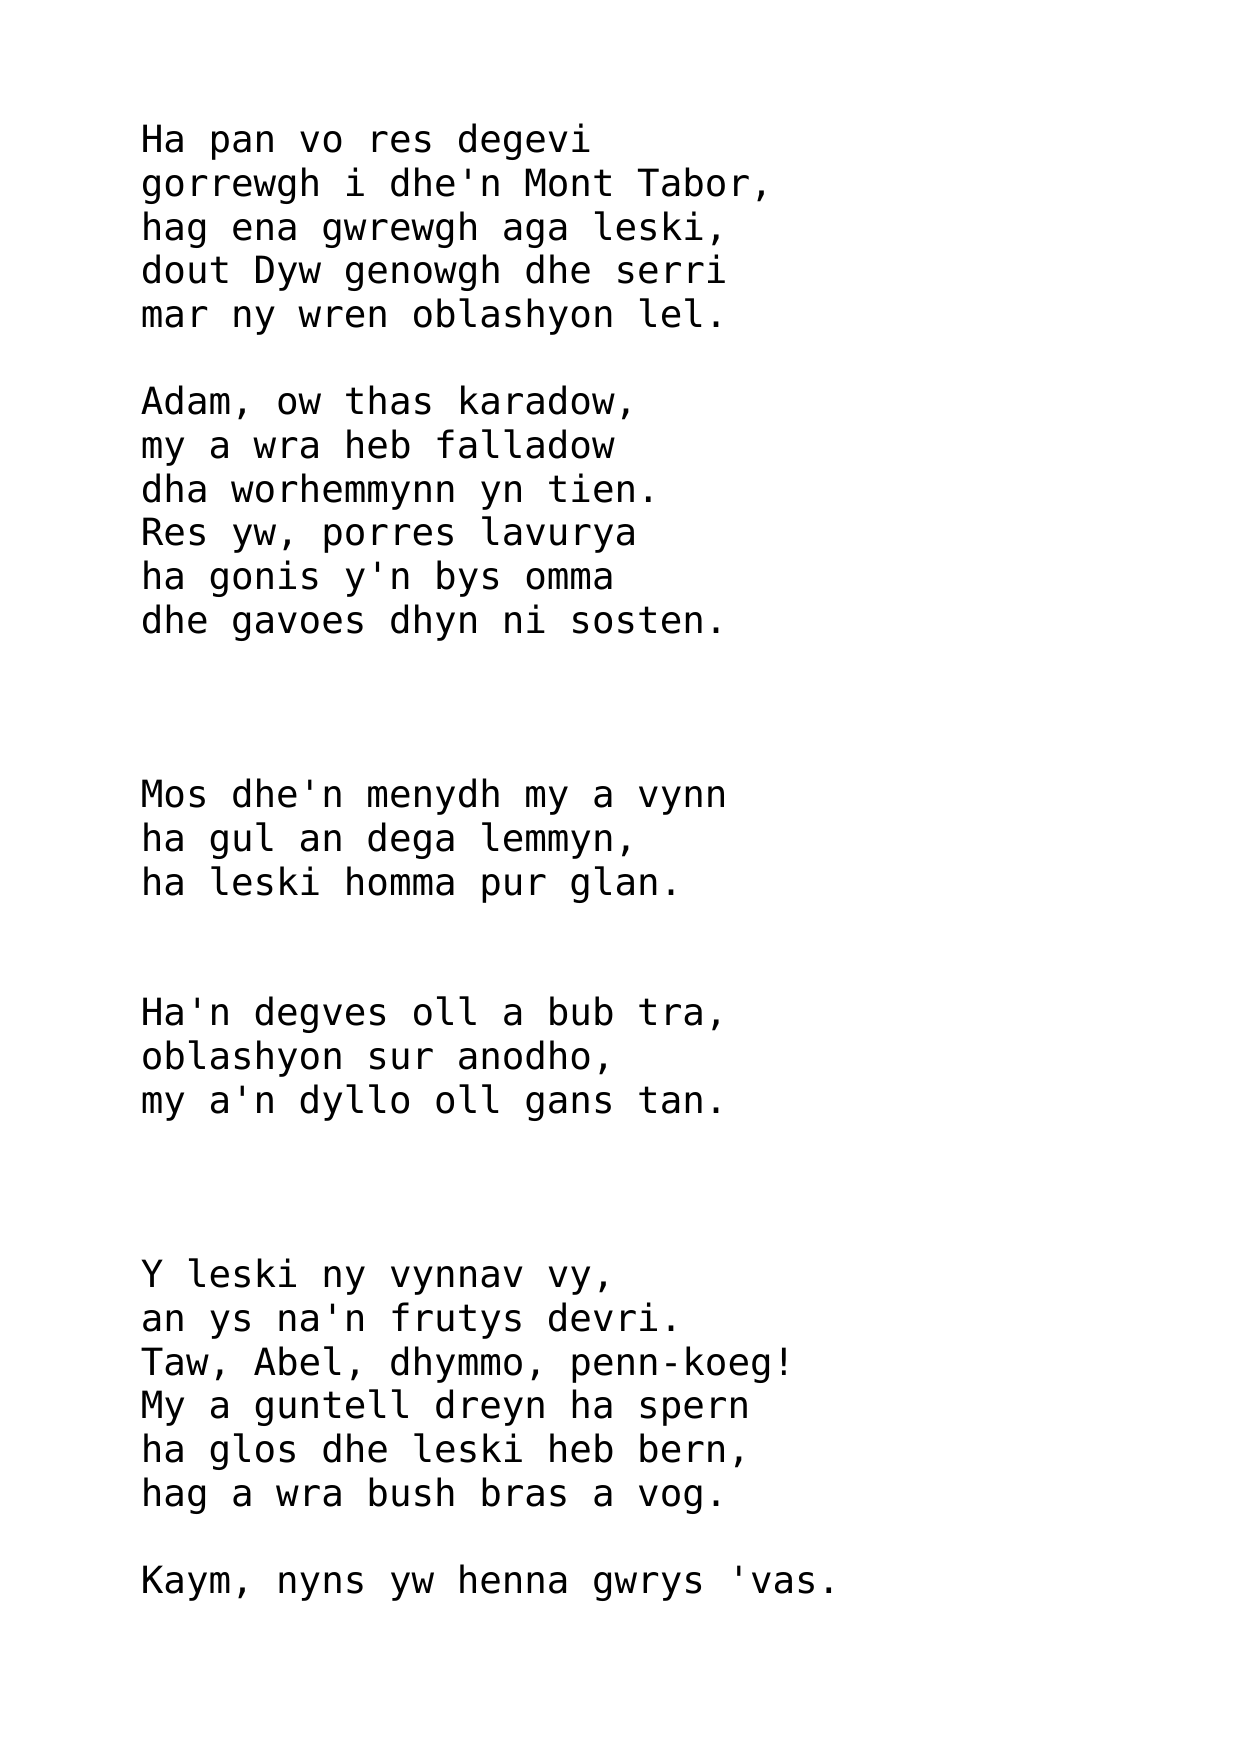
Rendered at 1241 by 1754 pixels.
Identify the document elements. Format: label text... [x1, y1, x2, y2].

text my a'n dyllo oll gans tan. [118, 1078, 1122, 1122]
text dha worhemmynn yn tien. [118, 467, 1122, 511]
text oblashyon sur anodho, [118, 1035, 1122, 1078]
text dout Dyw genowgh dhe serri [118, 249, 1122, 293]
text dhe gavoes dhyn ni sosten. [118, 598, 1122, 642]
text ha gul an dega lemmyn, [118, 816, 1122, 860]
text Y leski ny vynnav vy, [118, 1253, 1122, 1297]
text My a guntell dreyn ha spern [118, 1384, 1122, 1427]
text Mos dhe'n menydh my a vynn [118, 773, 1122, 816]
text an ys na'n frutys devri. [118, 1297, 1122, 1340]
text gorrewgh i dhe'n Mont Tabor, [118, 162, 1122, 205]
text my a wra heb falladow [118, 424, 1122, 467]
text Ha pan vo res degevi [118, 118, 1122, 162]
text mar ny wren oblashyon lel. [118, 293, 1122, 336]
text Taw, Abel, dhymmo, penn-koeg! [118, 1340, 1122, 1384]
text Adam, ow thas karadow, [118, 380, 1122, 424]
text hag a wra bush bras a vog. [118, 1471, 1122, 1515]
text Res yw, porres lavurya [118, 511, 1122, 554]
text ha gonis y'n bys omma [118, 554, 1122, 598]
text hag ena gwrewgh aga leski, [118, 205, 1122, 249]
text ha leski homma pur glan. [118, 860, 1122, 904]
text ha glos dhe leski heb bern, [118, 1427, 1122, 1471]
text Kaym, nyns yw henna gwrys 'vas. [118, 1558, 1122, 1602]
text Ha'n degves oll a bub tra, [118, 991, 1122, 1035]
